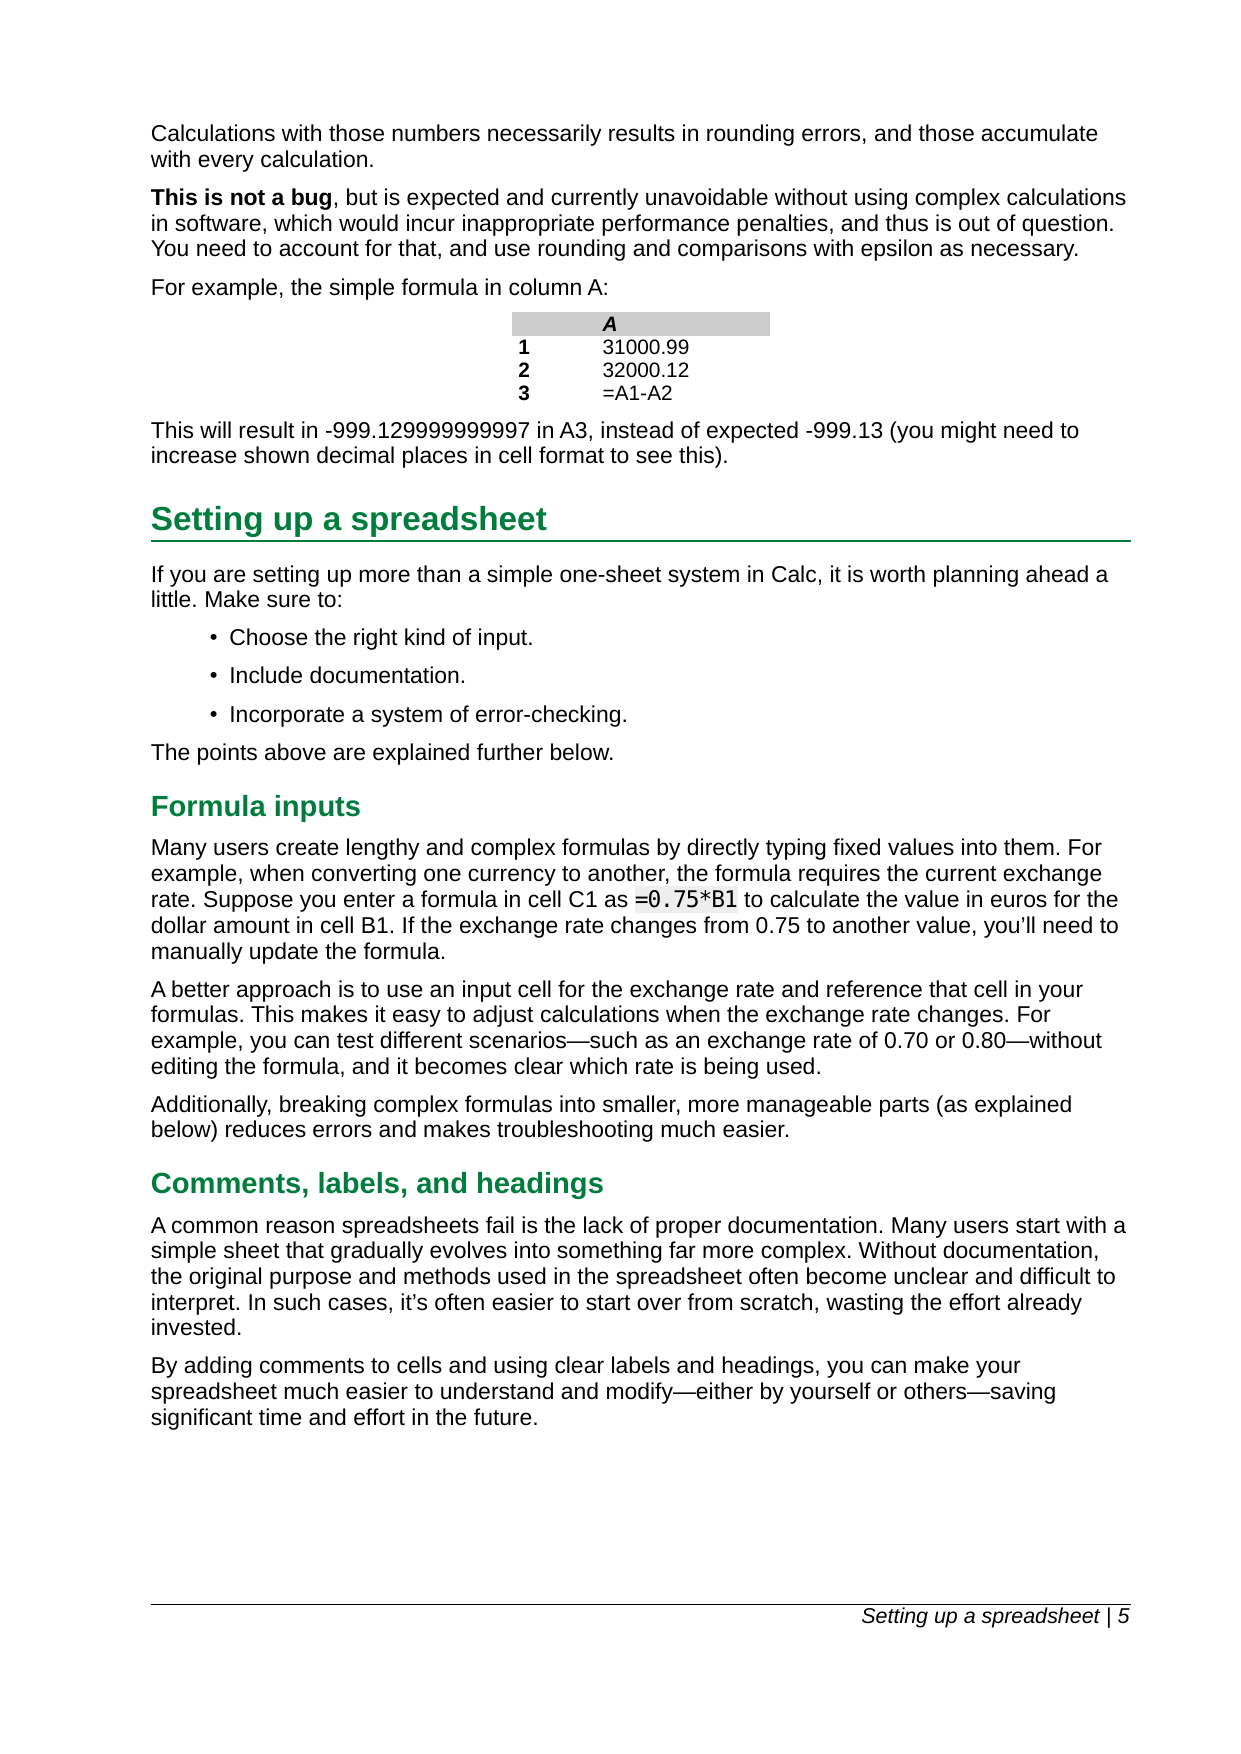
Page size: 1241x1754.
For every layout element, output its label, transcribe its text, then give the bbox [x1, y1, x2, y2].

table_header [512, 312, 596, 336]
table_cell =A1-A2 [596, 382, 770, 405]
text The points above are explained further below. [151, 739, 1131, 765]
table_cell 32000.12 [596, 359, 770, 382]
table_cell 2 [512, 359, 596, 382]
list Incorporate a system of error-checking. [209, 701, 1131, 727]
text For example, the simple formula in column A: [151, 274, 1131, 300]
text Calculations with those numbers necessarily results in rounding errors, and those accumulate with every calculation. [151, 121, 1131, 172]
text This will result in -999.129999999997 in A3, instead of expected -999.13 (you might need to increase shown decimal places in cell format to see this). [151, 418, 1131, 469]
text Additionally, breaking complex formulas into smaller, more manageable parts (as explained below) reduces errors and makes troubleshooting much easier. [151, 1091, 1131, 1143]
text A common reason spreadsheets fail is the lack of proper documentation. Many users start with a simple sheet that gradually evolves into something far more complex. Without documentation, the original purpose and methods used in the spreadsheet often become unclear and difficult to interpret. In such cases, it’s often easier to start over from scratch, wasting the effort already invested. [151, 1212, 1131, 1341]
table_cell 1 [512, 336, 596, 359]
table_cell 3 [512, 382, 596, 405]
subtitle Comments, labels, and headings [151, 1167, 1131, 1200]
subtitle Setting up a spreadsheet [151, 500, 1131, 540]
text A better approach is to use an input cell for the exchange rate and reference that cell in your formulas. This makes it easy to adjust calculations when the exchange rate changes. For example, you can test different scenarios—such as an exchange rate of 0.70 or 0.80—without editing the formula, and it becomes clear which rate is being used. [151, 976, 1131, 1079]
text This is not a bug, but is expected and currently unavoidable without using complex calculations in software, which would incur inappropriate performance penalties, and thus is out of question. You need to account for that, and use rounding and comparisons with epsilon as necessary. [151, 185, 1131, 262]
list Include documentation. [209, 663, 1131, 689]
text By adding comments to cells and using clear labels and headings, you can make your spreadsheet much easier to understand and modify—either by yourself or others—saving significant time and effort in the future. [151, 1353, 1131, 1430]
text Many users create lengthy and complex formulas by directly typing fixed values into them. For example, when converting one currency to another, the formula requires the current exchange rate. Suppose you enter a formula in cell C1 as =0.75*B1 to calculate the value in euros for the dollar amount in cell B1. If the exchange rate changes from 0.75 to another value, you’ll need to manually update the formula. [151, 835, 1131, 964]
table_header A [596, 312, 770, 336]
list Choose the right kind of input. [209, 625, 1131, 651]
table_cell 31000.99 [596, 336, 770, 359]
list If you are setting up more than a simple one-sheet system in Calc, it is worth planning ahead a little. Make sure to: [151, 561, 1131, 612]
subtitle Formula inputs [151, 790, 1131, 822]
